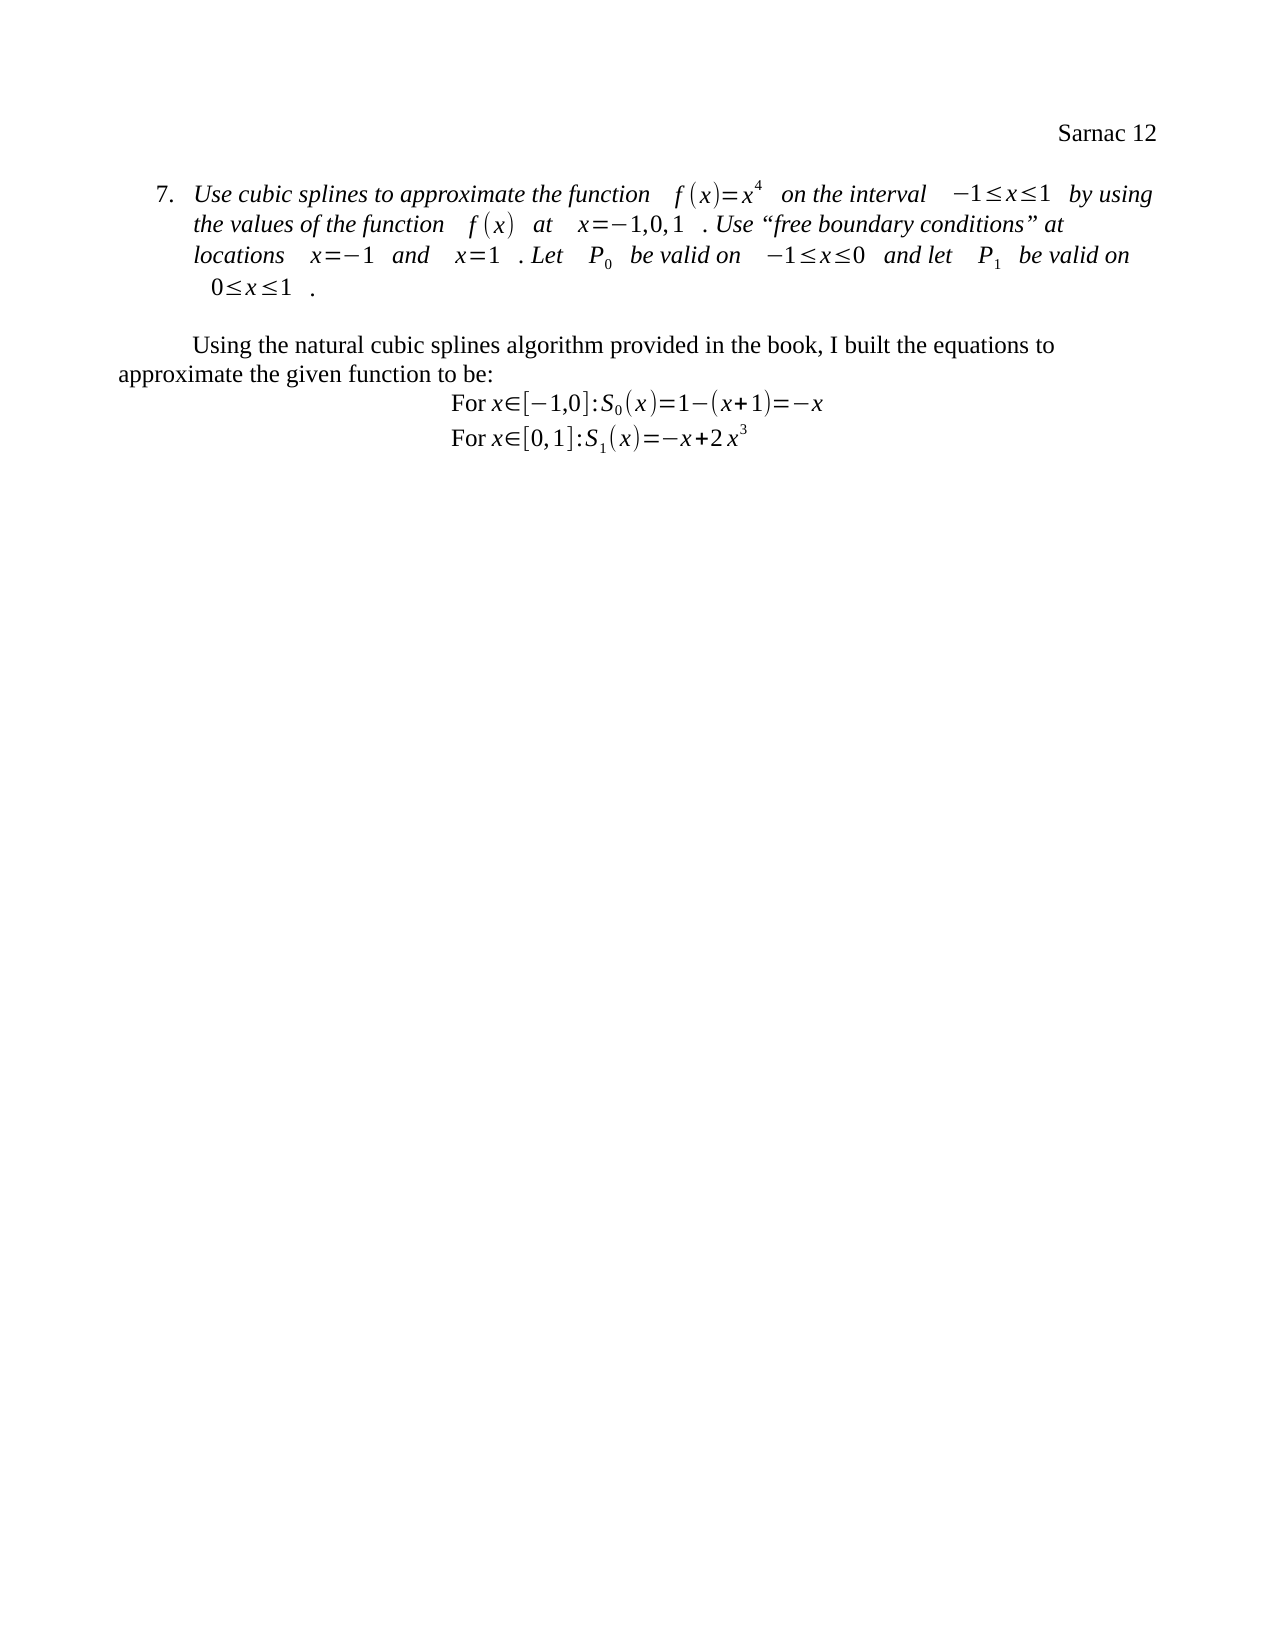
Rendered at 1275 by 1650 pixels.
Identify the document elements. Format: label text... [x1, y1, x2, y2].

text Using the natural cubic splines algorithm provided in the book, I built the equations to approximate the given function to be: [118, 330, 1157, 388]
list Use cubic splines to approximate the function on the interval by using the values of the function at . Use “free boundary conditions” at locations and . Let be valid on and let be valid on . [156, 176, 1157, 301]
